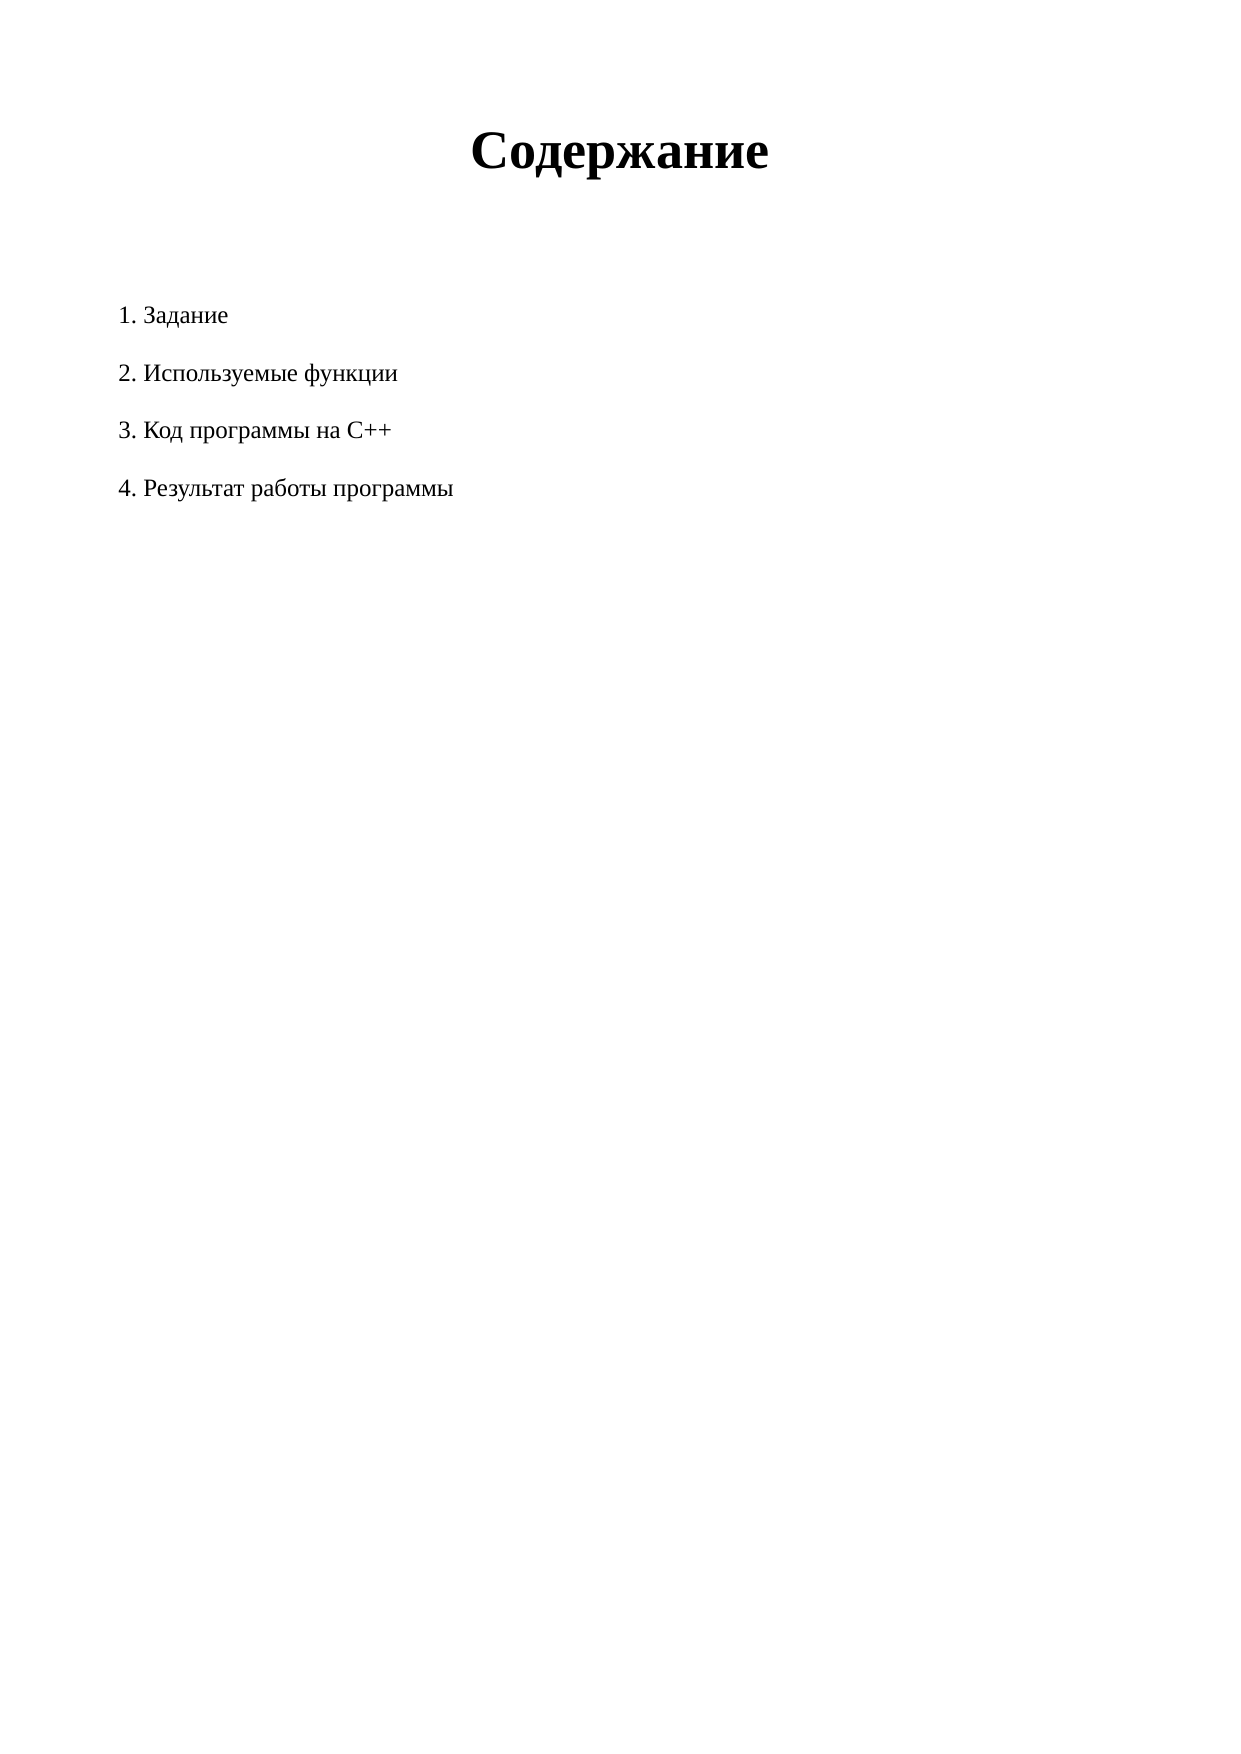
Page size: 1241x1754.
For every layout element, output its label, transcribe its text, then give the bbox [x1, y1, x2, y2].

text 2. Используемые функции [118, 358, 1122, 386]
text 1. Задание [118, 300, 1122, 329]
text Содержание [118, 118, 1122, 180]
text 3. Код программы на С++ [118, 415, 1122, 444]
text 4. Результат работы программы [118, 473, 1122, 501]
